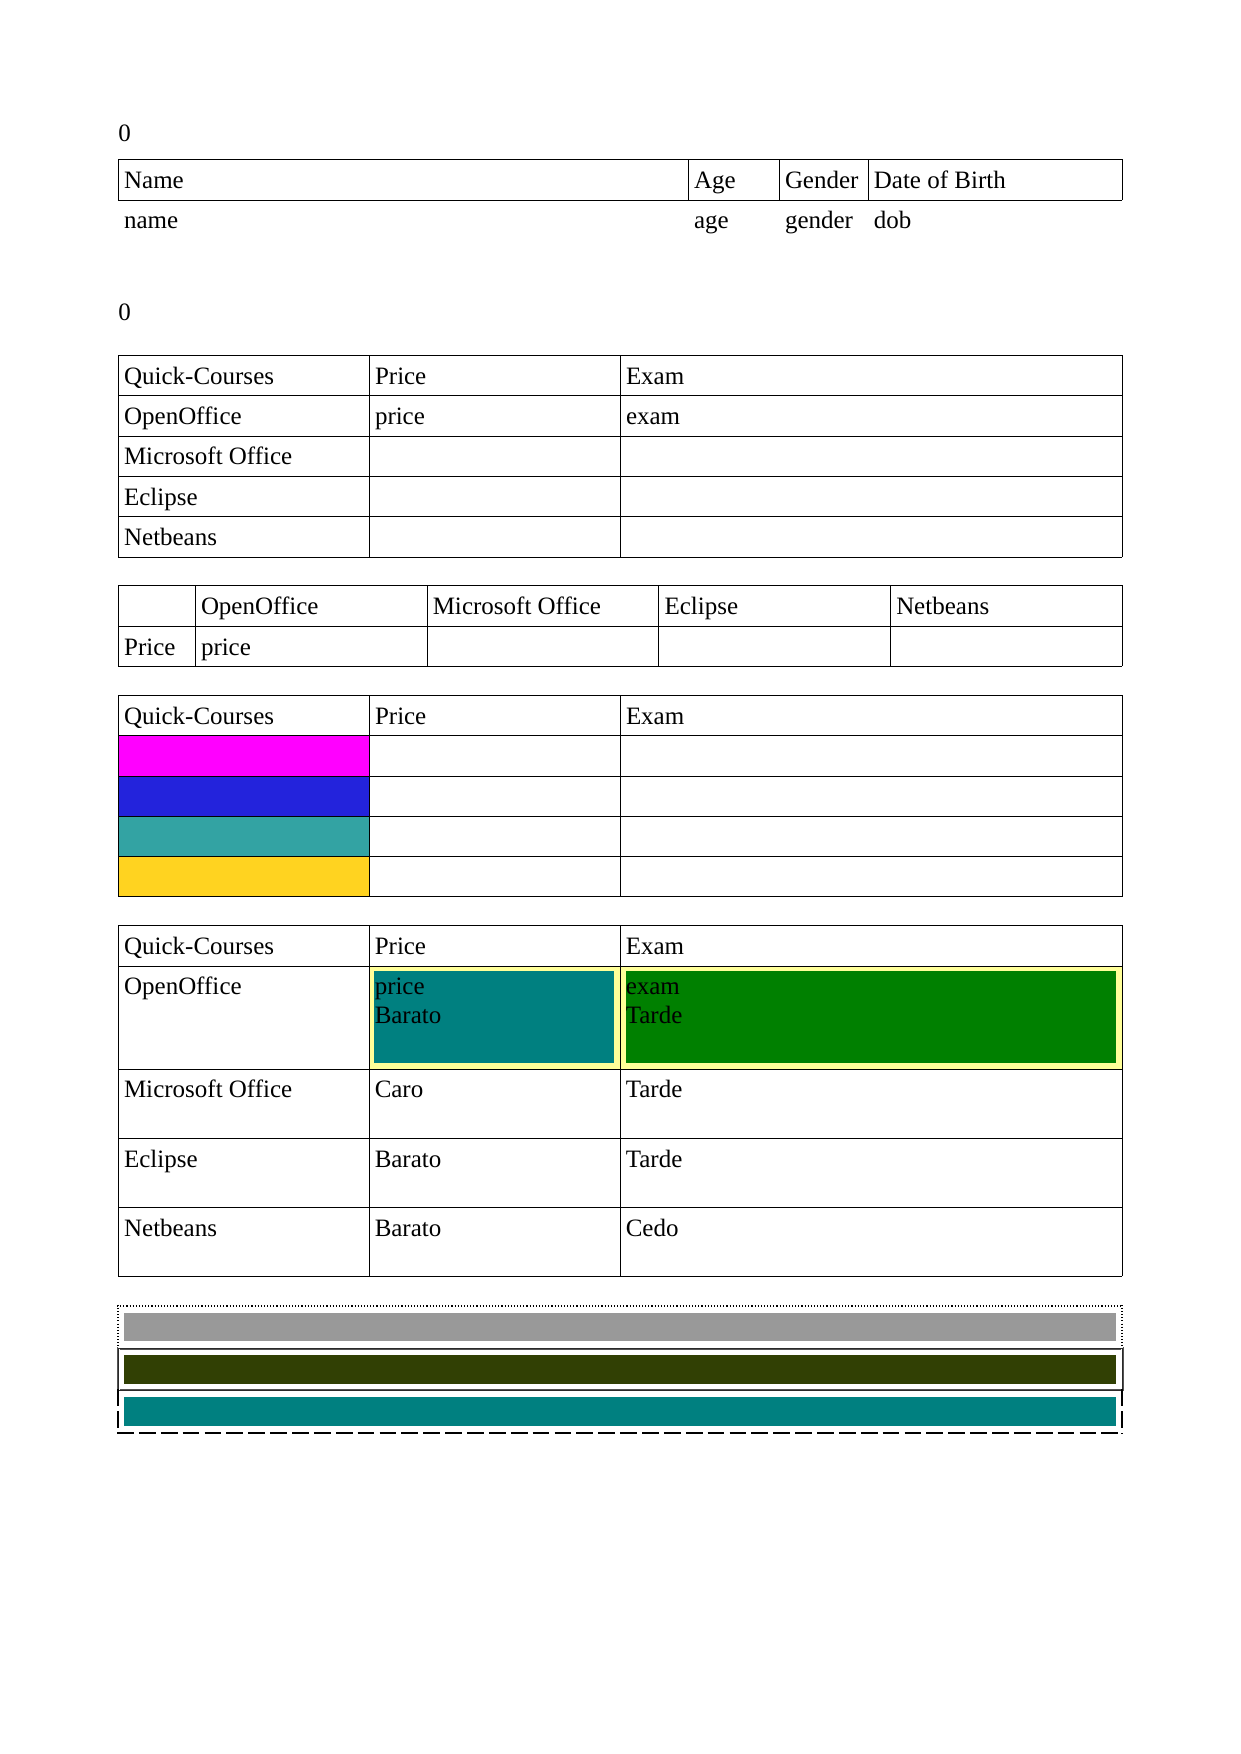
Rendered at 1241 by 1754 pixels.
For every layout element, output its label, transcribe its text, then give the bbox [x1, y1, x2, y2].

table_header Exam [621, 926, 1122, 966]
table_header Quick-Courses [119, 926, 369, 966]
table_cell price Barato [370, 967, 620, 1069]
table_cell Tarde [621, 1139, 1122, 1207]
table_header Quick-Courses [119, 696, 369, 735]
table_cell [119, 777, 369, 816]
table_header Exam [621, 696, 1122, 735]
table_cell Microsoft Office [119, 1070, 369, 1138]
table_cell [119, 736, 369, 776]
table_cell Barato [370, 1208, 620, 1276]
table_cell name [118, 201, 688, 269]
table_cell exam Tarde [621, 967, 1122, 1069]
table_cell Cedo [621, 1208, 1122, 1276]
table_cell exam [621, 396, 1122, 436]
table_cell dob [868, 201, 1122, 269]
table_cell OpenOffice [119, 967, 369, 1069]
table_cell [621, 857, 1122, 896]
table_cell Price [119, 627, 195, 666]
table_cell Barato [370, 1139, 620, 1207]
table_cell [621, 437, 1122, 476]
table_header Exam [621, 356, 1122, 395]
table_header Name [119, 160, 688, 200]
text 0 [118, 118, 1122, 147]
table_cell [621, 736, 1122, 776]
table_cell Eclipse [119, 1139, 369, 1207]
table_cell [370, 477, 620, 516]
table_cell [621, 817, 1122, 856]
table_cell [120, 1350, 1121, 1389]
table_cell [621, 477, 1122, 516]
table_header [119, 586, 195, 626]
table_cell [119, 857, 369, 896]
table_cell [370, 437, 620, 476]
table_cell Microsoft Office [119, 437, 369, 476]
table_header Microsoft Office [428, 586, 658, 626]
table_cell [370, 777, 620, 816]
table_cell [119, 817, 369, 856]
table_cell [428, 627, 658, 666]
table_cell [891, 627, 1122, 666]
table_cell price [196, 627, 427, 666]
table_cell Netbeans [119, 517, 369, 557]
table_cell Caro [370, 1070, 620, 1138]
table_cell Eclipse [119, 477, 369, 516]
table_header [118, 1305, 1122, 1347]
text 0 [118, 297, 1122, 326]
table_cell [370, 736, 620, 776]
table_header Gender [780, 160, 868, 200]
table_cell OpenOffice [119, 396, 369, 436]
table_header Price [370, 926, 620, 966]
table_cell [659, 627, 890, 666]
table_cell age [688, 201, 779, 269]
table_cell [621, 777, 1122, 816]
table_cell price [370, 396, 620, 436]
table_header OpenOffice [196, 586, 427, 626]
table_cell [370, 517, 620, 557]
table_cell [370, 817, 620, 856]
table_header Date of Birth [869, 160, 1122, 200]
table_header Quick-Courses [119, 356, 369, 395]
table_cell [118, 1392, 1122, 1432]
table_cell Tarde [621, 1070, 1122, 1138]
table_cell gender [779, 201, 868, 269]
table_header Price [370, 696, 620, 735]
table_header Eclipse [659, 586, 890, 626]
table_header Netbeans [891, 586, 1122, 626]
table_cell [370, 857, 620, 896]
table_cell [621, 517, 1122, 557]
table_header Age [689, 160, 779, 200]
table_cell Netbeans [119, 1208, 369, 1276]
table_header Price [370, 356, 620, 395]
